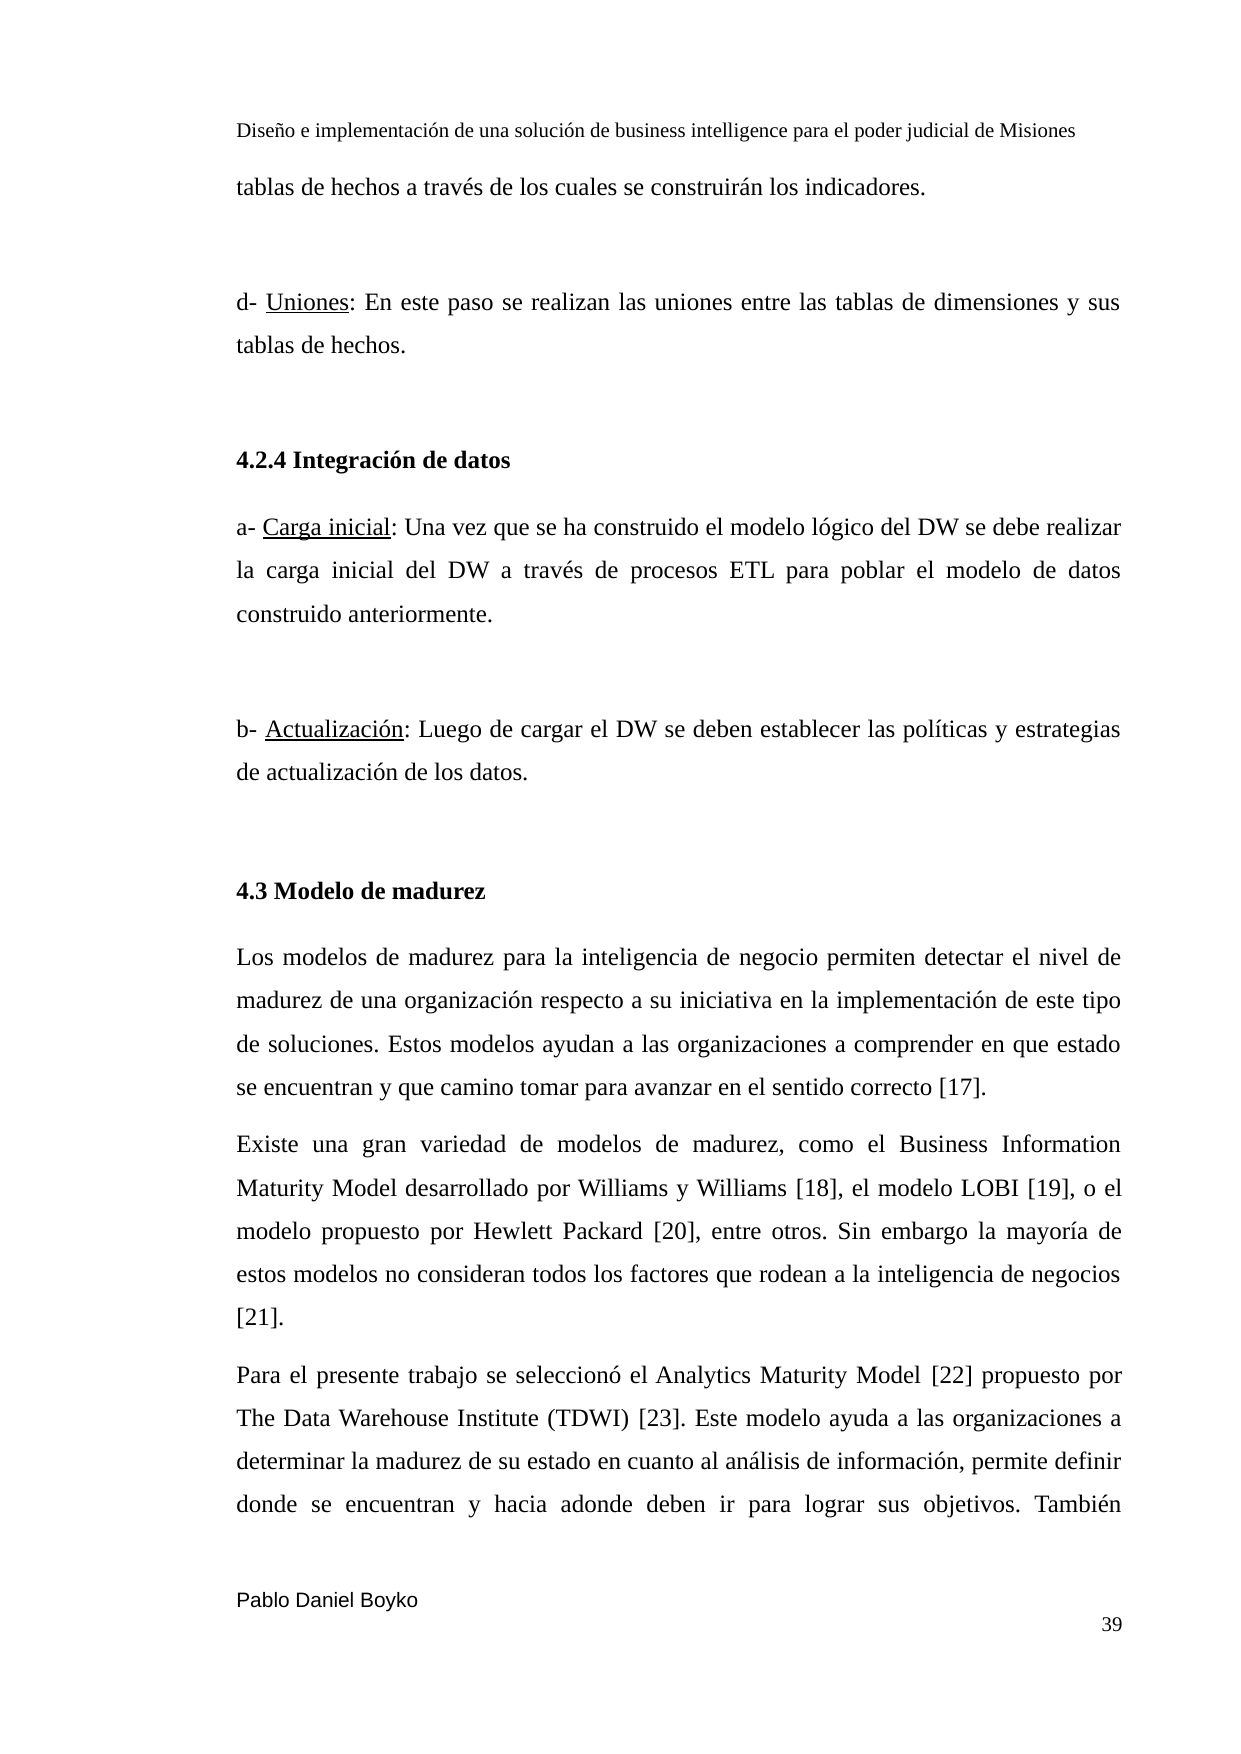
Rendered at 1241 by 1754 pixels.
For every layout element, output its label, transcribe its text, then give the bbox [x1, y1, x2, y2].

text Los modelos de madurez para la inteligencia de negocio permiten detectar el nivel de madurez de una organización respecto a su iniciativa en la implementación de este tipo de soluciones. Estos modelos ayudan a las organizaciones a comprender en que estado se encuentran y que camino tomar para avanzar en el sentido correcto [17]. [236, 942, 1122, 1101]
text Para el presente trabajo se seleccionó el Analytics Maturity Model [22] propuesto por The Data Warehouse Institute (TDWI) [23]. Este modelo ayuda a las organizaciones a determinar la madurez de su estado en cuanto al análisis de información, permite definir donde se encuentran y hacia adonde deben ir para lograr sus objetivos. También [236, 1360, 1122, 1518]
text b- Actualización: Luego de cargar el DW se deben establecer las políticas y estrategias de actualización de los datos. [236, 714, 1122, 786]
text a- Carga inicial: Una vez que se ha construido el modelo lógico del DW se debe realizar la carga inicial del DW a través de procesos ETL para poblar el modelo de datos construido anteriormente. [236, 512, 1122, 627]
text Existe una gran variedad de modelos de madurez, como el Business Information Maturity Model desarrollado por Williams y Williams [18], el modelo LOBI [19], o el modelo propuesto por Hewlett Packard [20], entre otros. Sin embargo la mayoría de estos modelos no consideran todos los factores que rodean a la inteligencia de negocios [21]. [236, 1129, 1122, 1331]
subtitle 4.3 Modelo de madurez [236, 876, 1122, 904]
subtitle 4.2.4 Integración de datos [236, 446, 1122, 474]
text d- Uniones: En este paso se realizan las uniones entre las tablas de dimensiones y sus tablas de hechos. [236, 287, 1122, 359]
text tablas de hechos a través de los cuales se construirán los indicadores. [236, 172, 1122, 200]
